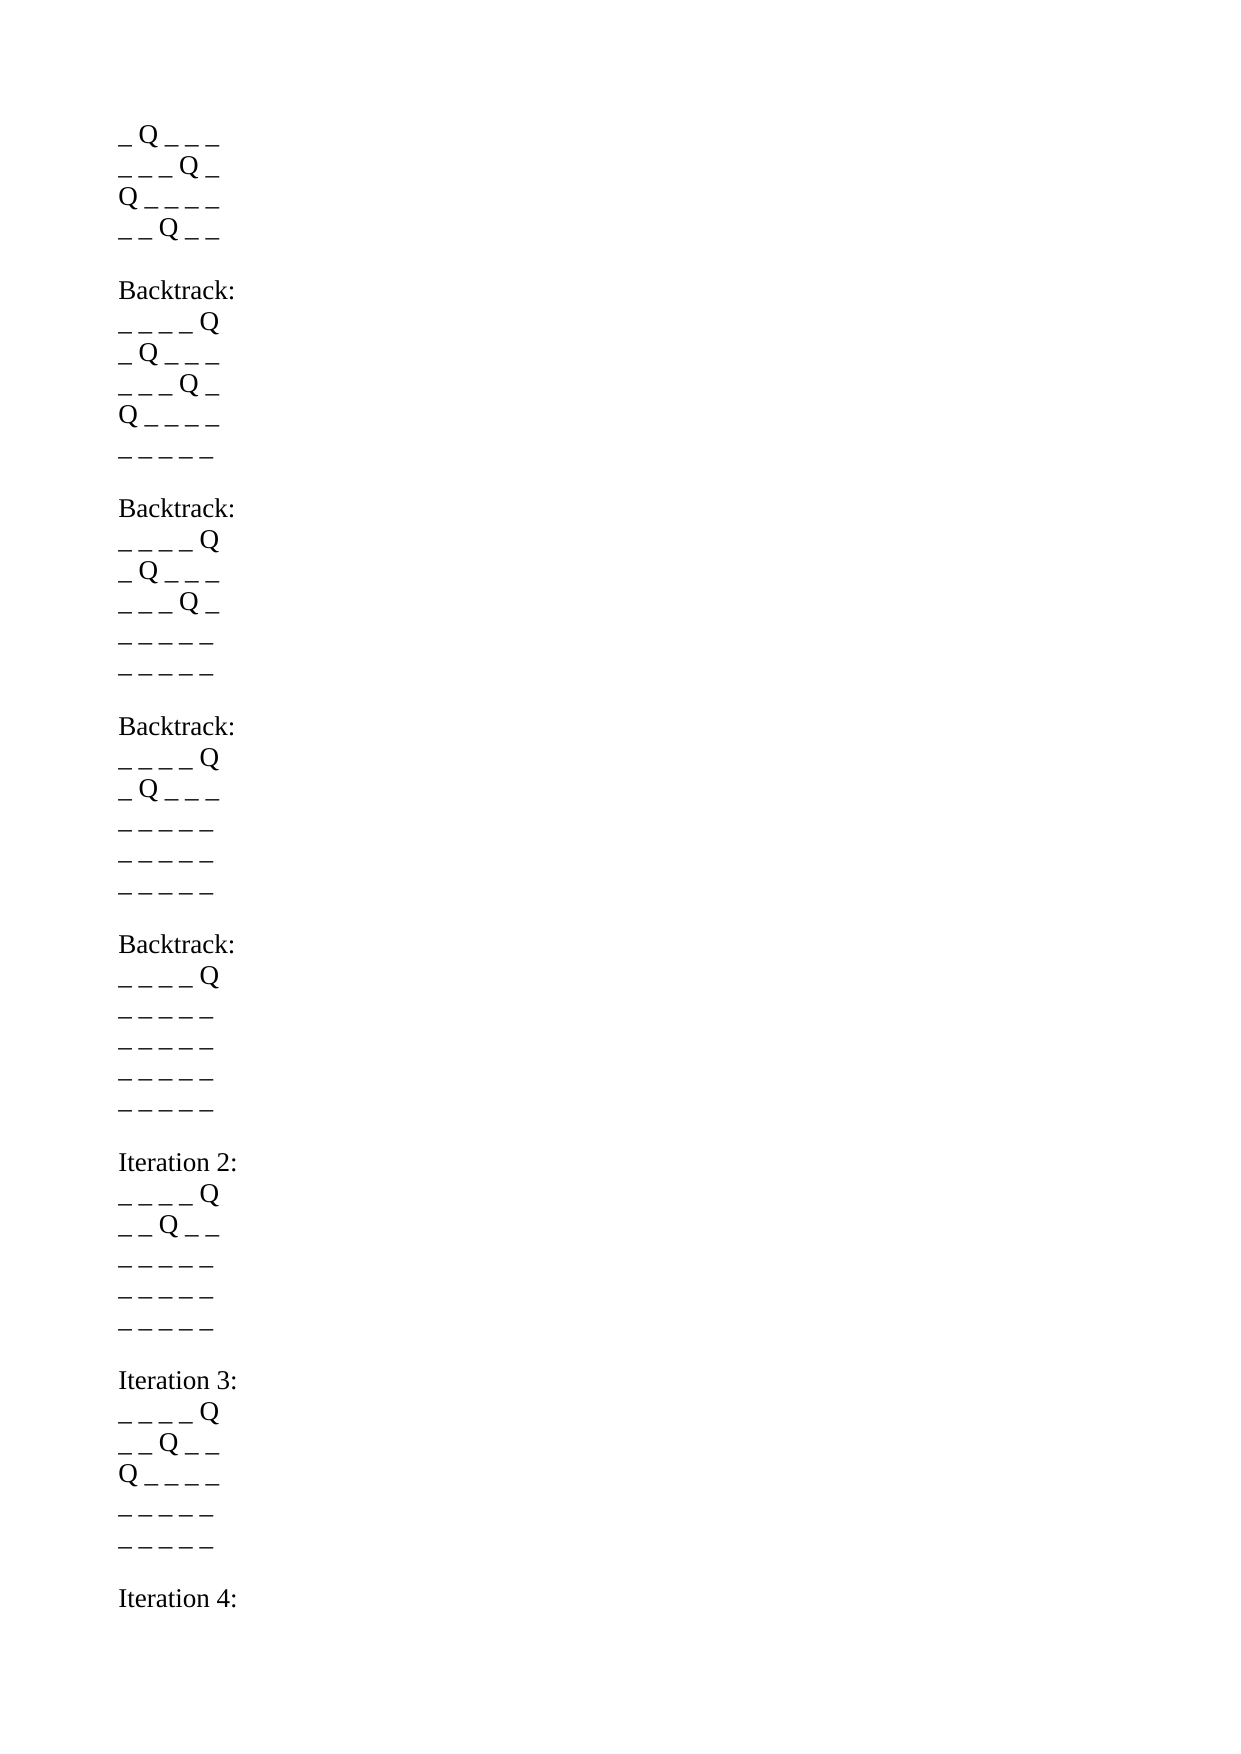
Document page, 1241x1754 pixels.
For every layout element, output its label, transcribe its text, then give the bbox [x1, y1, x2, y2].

text Backtrack: [118, 710, 1122, 741]
text _ Q _ _ _ [118, 772, 1122, 803]
text _ _ _ _ Q [118, 1177, 1122, 1208]
text _ _ _ Q _ [118, 149, 1122, 180]
text _ _ _ _ _ [118, 616, 1122, 648]
text _ _ _ _ Q [118, 959, 1122, 990]
text _ _ _ _ _ [118, 1239, 1122, 1271]
text _ _ _ _ _ [118, 648, 1122, 679]
text _ _ _ _ Q [118, 741, 1122, 772]
text _ _ Q _ _ [118, 1208, 1122, 1239]
text Iteration 3: [118, 1364, 1122, 1395]
text Iteration 2: [118, 1146, 1122, 1177]
text Q _ _ _ _ [118, 1457, 1122, 1488]
text _ Q _ _ _ [118, 336, 1122, 367]
text _ _ _ _ Q [118, 305, 1122, 336]
text _ _ _ _ Q [118, 1395, 1122, 1426]
text _ _ _ _ _ [118, 1488, 1122, 1520]
text _ _ Q _ _ [118, 212, 1122, 243]
text _ Q _ _ _ [118, 554, 1122, 585]
text Q _ _ _ _ [118, 398, 1122, 429]
text _ _ _ _ _ [118, 990, 1122, 1021]
text _ Q _ _ _ [118, 118, 1122, 149]
text _ _ _ _ _ [118, 1021, 1122, 1052]
text Backtrack: [118, 492, 1122, 523]
text Backtrack: [118, 274, 1122, 305]
text _ _ _ _ _ [118, 1052, 1122, 1084]
text _ _ Q _ _ [118, 1426, 1122, 1457]
text Q _ _ _ _ [118, 180, 1122, 212]
text _ _ _ _ _ [118, 803, 1122, 834]
text _ _ _ _ _ [118, 834, 1122, 866]
text _ _ _ _ _ [118, 1271, 1122, 1302]
text _ _ _ _ _ [118, 1302, 1122, 1333]
text _ _ _ _ _ [118, 1084, 1122, 1115]
text Iteration 4: [118, 1582, 1122, 1613]
text _ _ _ _ _ [118, 866, 1122, 897]
text _ _ _ Q _ [118, 367, 1122, 398]
text _ _ _ Q _ [118, 585, 1122, 616]
text Backtrack: [118, 928, 1122, 959]
text _ _ _ _ _ [118, 1520, 1122, 1551]
text _ _ _ _ _ [118, 429, 1122, 461]
text _ _ _ _ Q [118, 523, 1122, 554]
